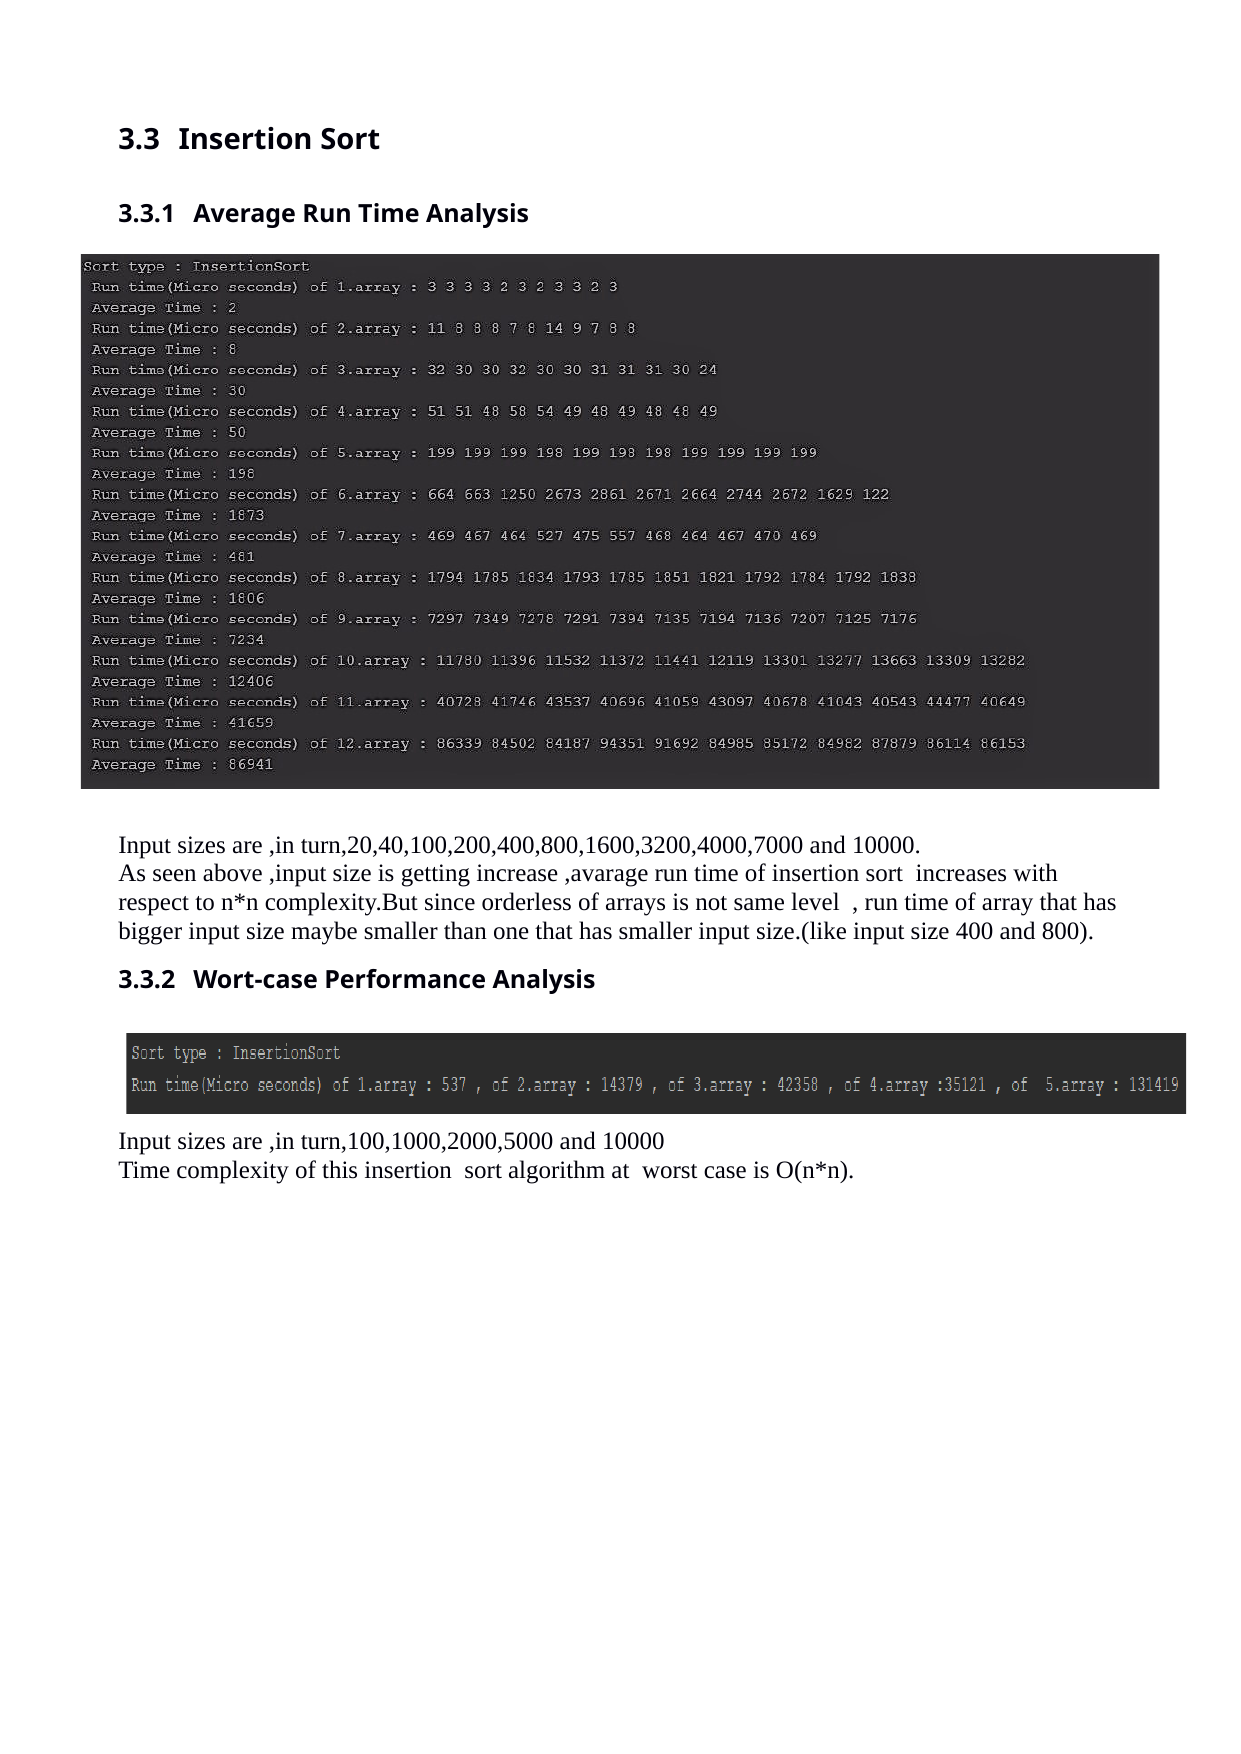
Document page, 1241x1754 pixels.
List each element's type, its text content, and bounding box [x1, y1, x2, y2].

text Input sizes are ,in turn,20,40,100,200,400,800,1600,3200,4000,7000 and 10000. [118, 830, 1122, 858]
text As seen above ,input size is getting increase ,avarage run time of insertion sort increases with respect to n*n complexity.But since orderless of arrays is not same level , run time of array that has bigger input size maybe smaller than one that has smaller input size.(like input size 400 and 800). [118, 858, 1122, 945]
subtitle Wort-case Performance Analysis [118, 961, 1122, 995]
subtitle Insertion Sort [118, 118, 1122, 158]
picture [80, 254, 1160, 789]
picture [126, 1033, 1187, 1114]
subtitle Average Run Time Analysis [118, 195, 1122, 229]
text Input sizes are ,in turn,100,1000,2000,5000 and 10000 [118, 1008, 1122, 1155]
text Time complexity of this insertion sort algorithm at worst case is O(n*n). [118, 1155, 1122, 1183]
